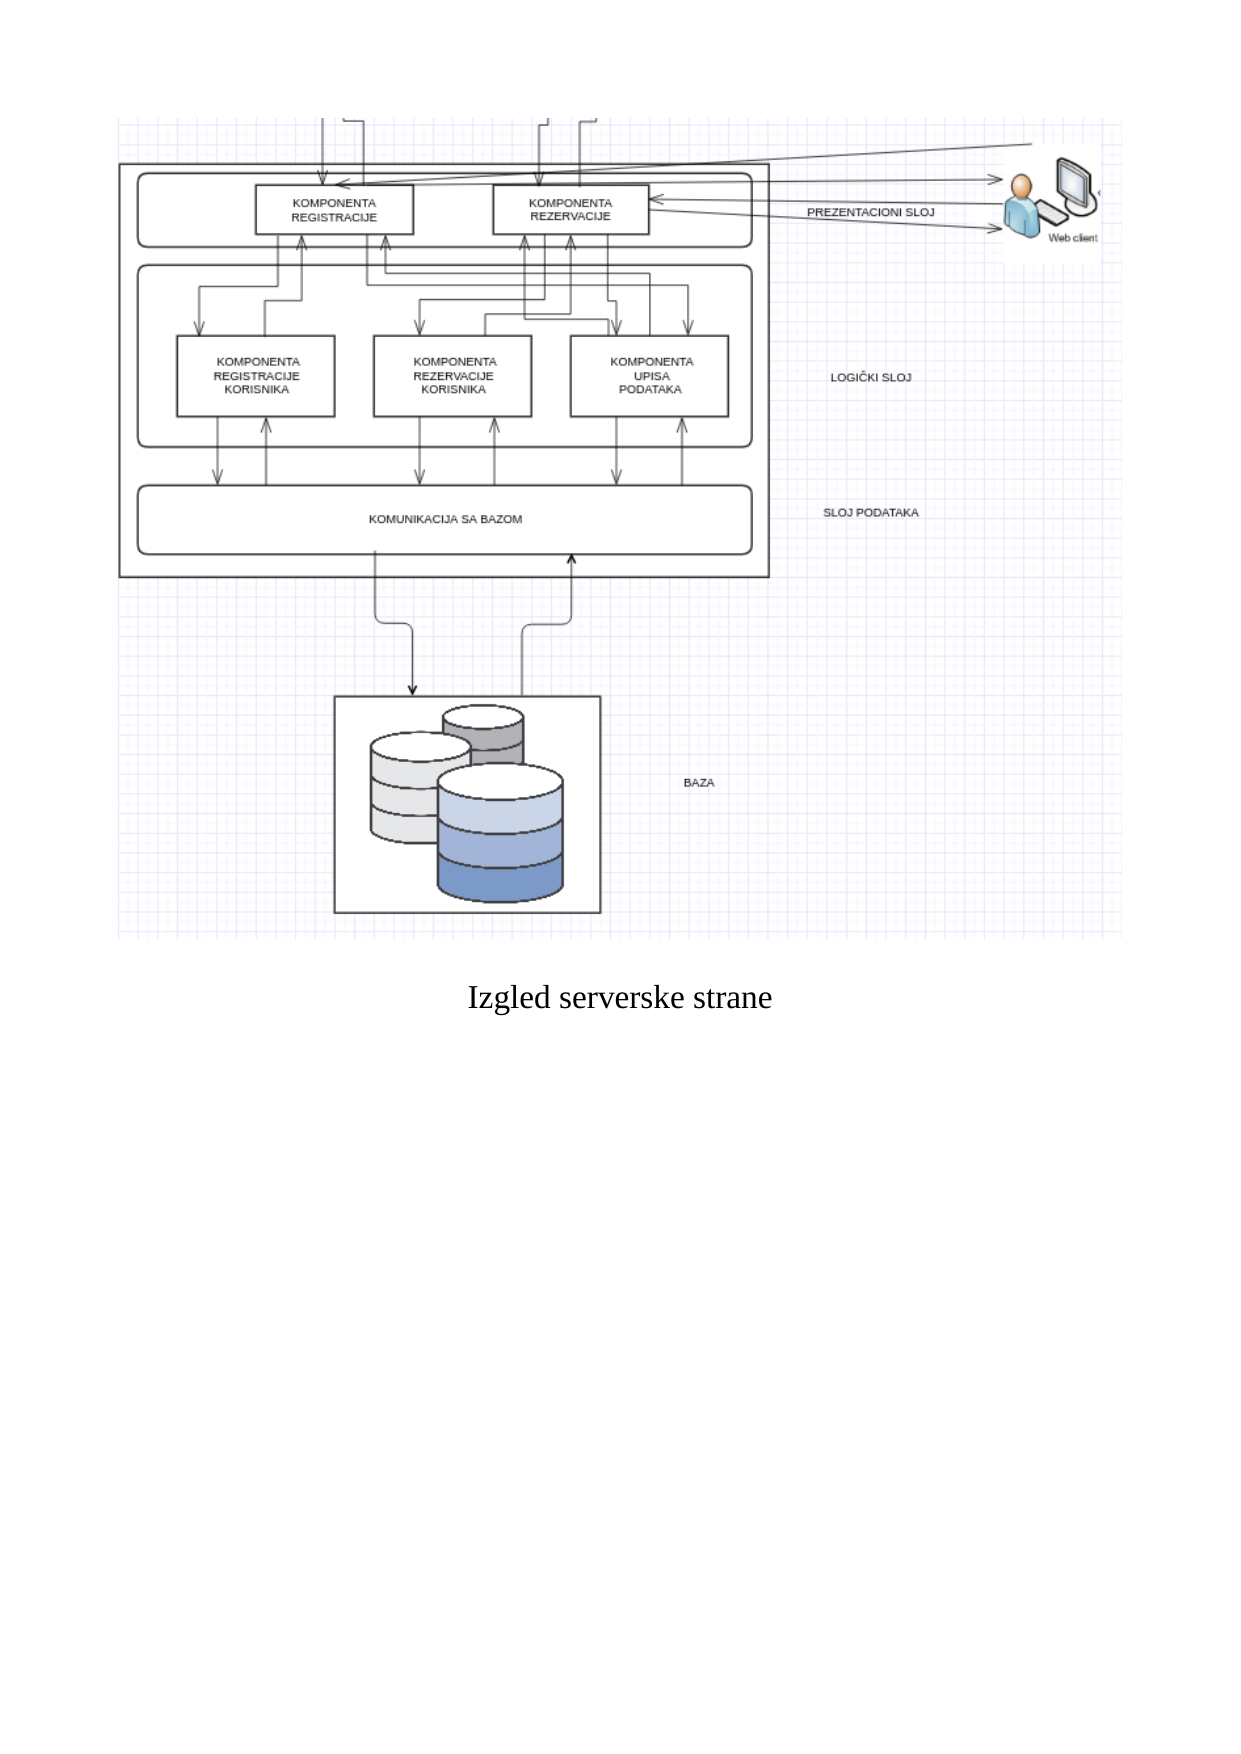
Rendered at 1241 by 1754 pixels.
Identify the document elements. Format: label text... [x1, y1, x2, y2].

picture [118, 118, 1123, 939]
text Izgled serverske strane [118, 977, 1122, 1015]
